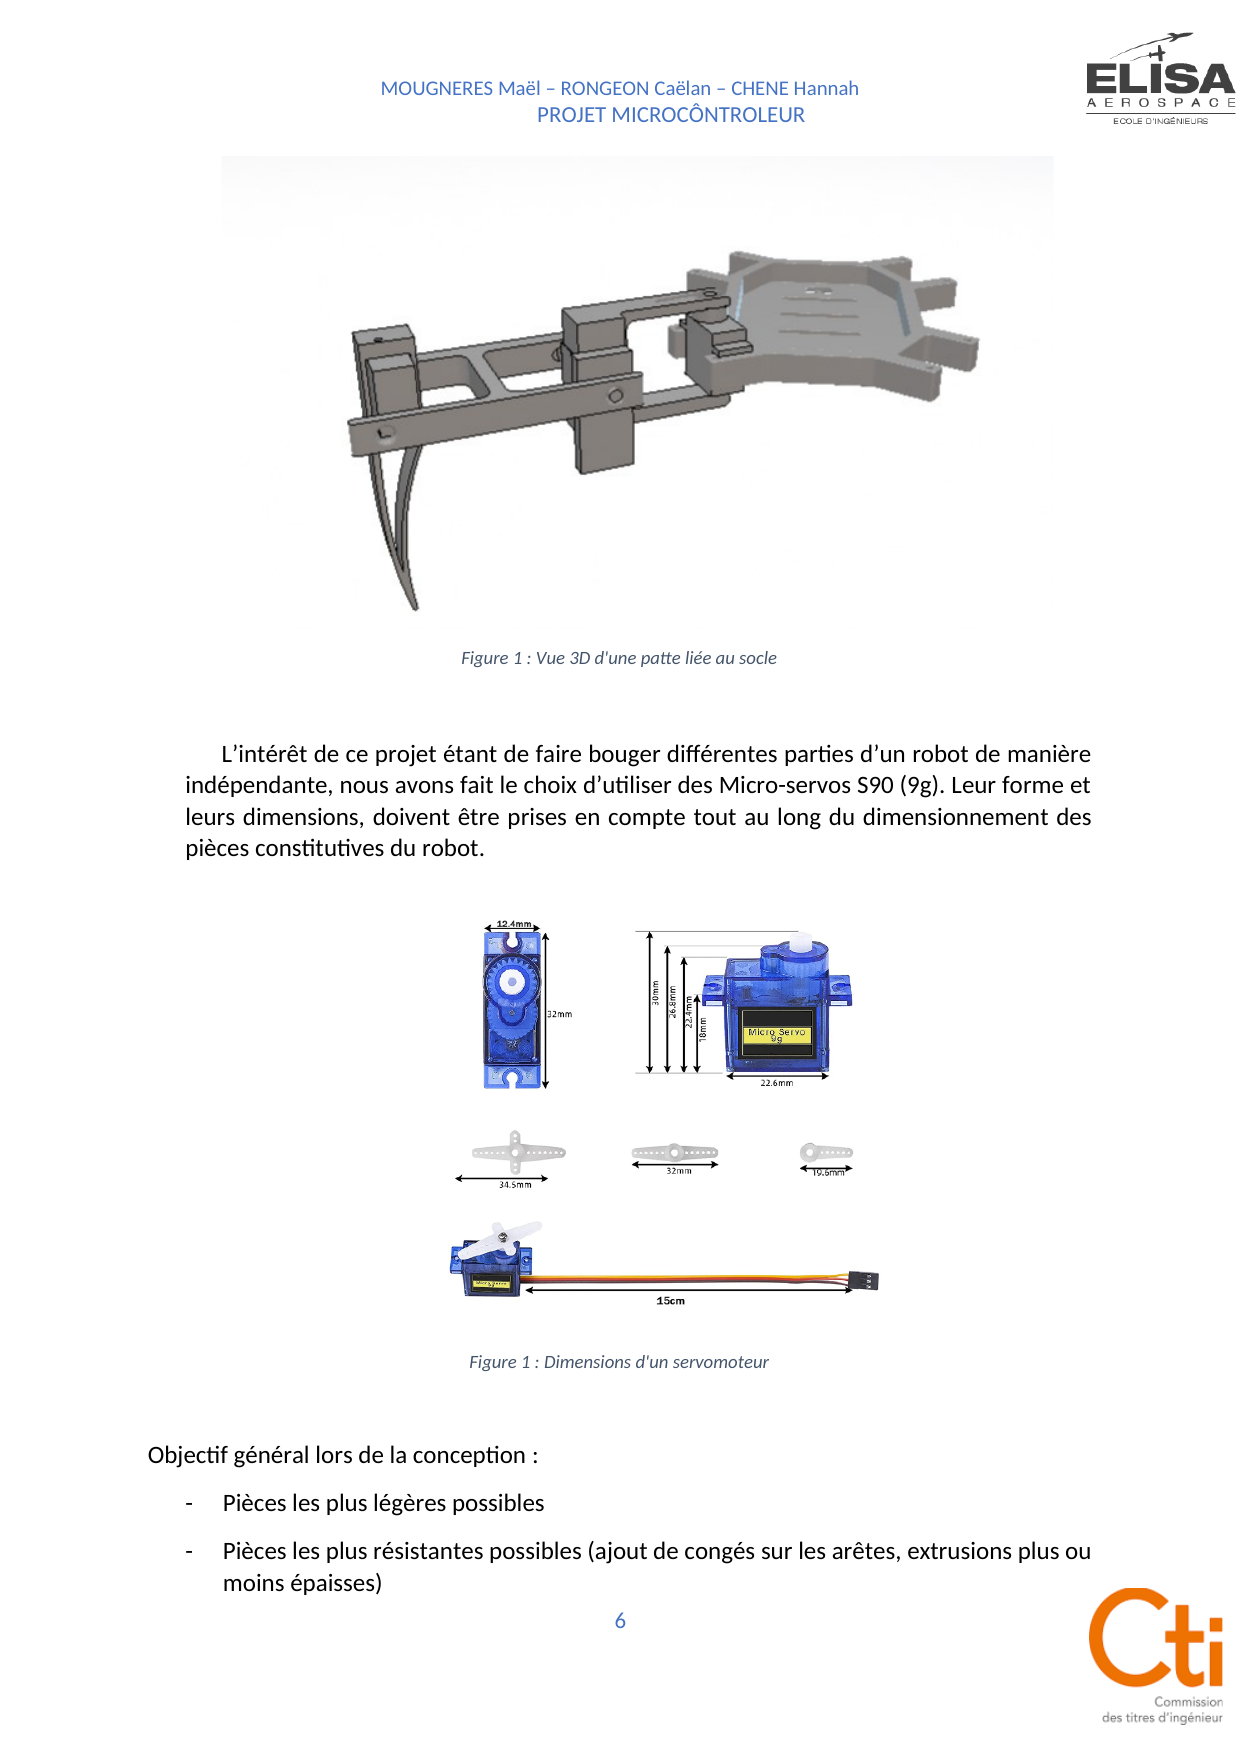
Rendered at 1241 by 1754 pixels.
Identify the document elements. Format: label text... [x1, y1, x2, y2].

text L’intérêt de ce projet étant de faire bouger différentes parties d’un robot de manière indépendante, nous avons fait le choix d’utiliser des Micro-servos S90 (9g). Leur forme et leurs dimensions, doivent être prises en compte tout au long du dimensionnement des pièces constitutives du robot. [185, 738, 1093, 863]
text Figure 1 : Vue 3D d'une patte liée au socle [148, 646, 1093, 669]
text Figure 1 : Dimensions d'un servomoteur [148, 1350, 1093, 1373]
list Pièces les plus légères possibles [185, 1487, 1093, 1518]
text Objectif général lors de la conception : [148, 1439, 1093, 1470]
list Pièces les plus résistantes possibles (ajout de congés sur les arêtes, extrusions plus ou moins épaisses) [185, 1535, 1093, 1597]
